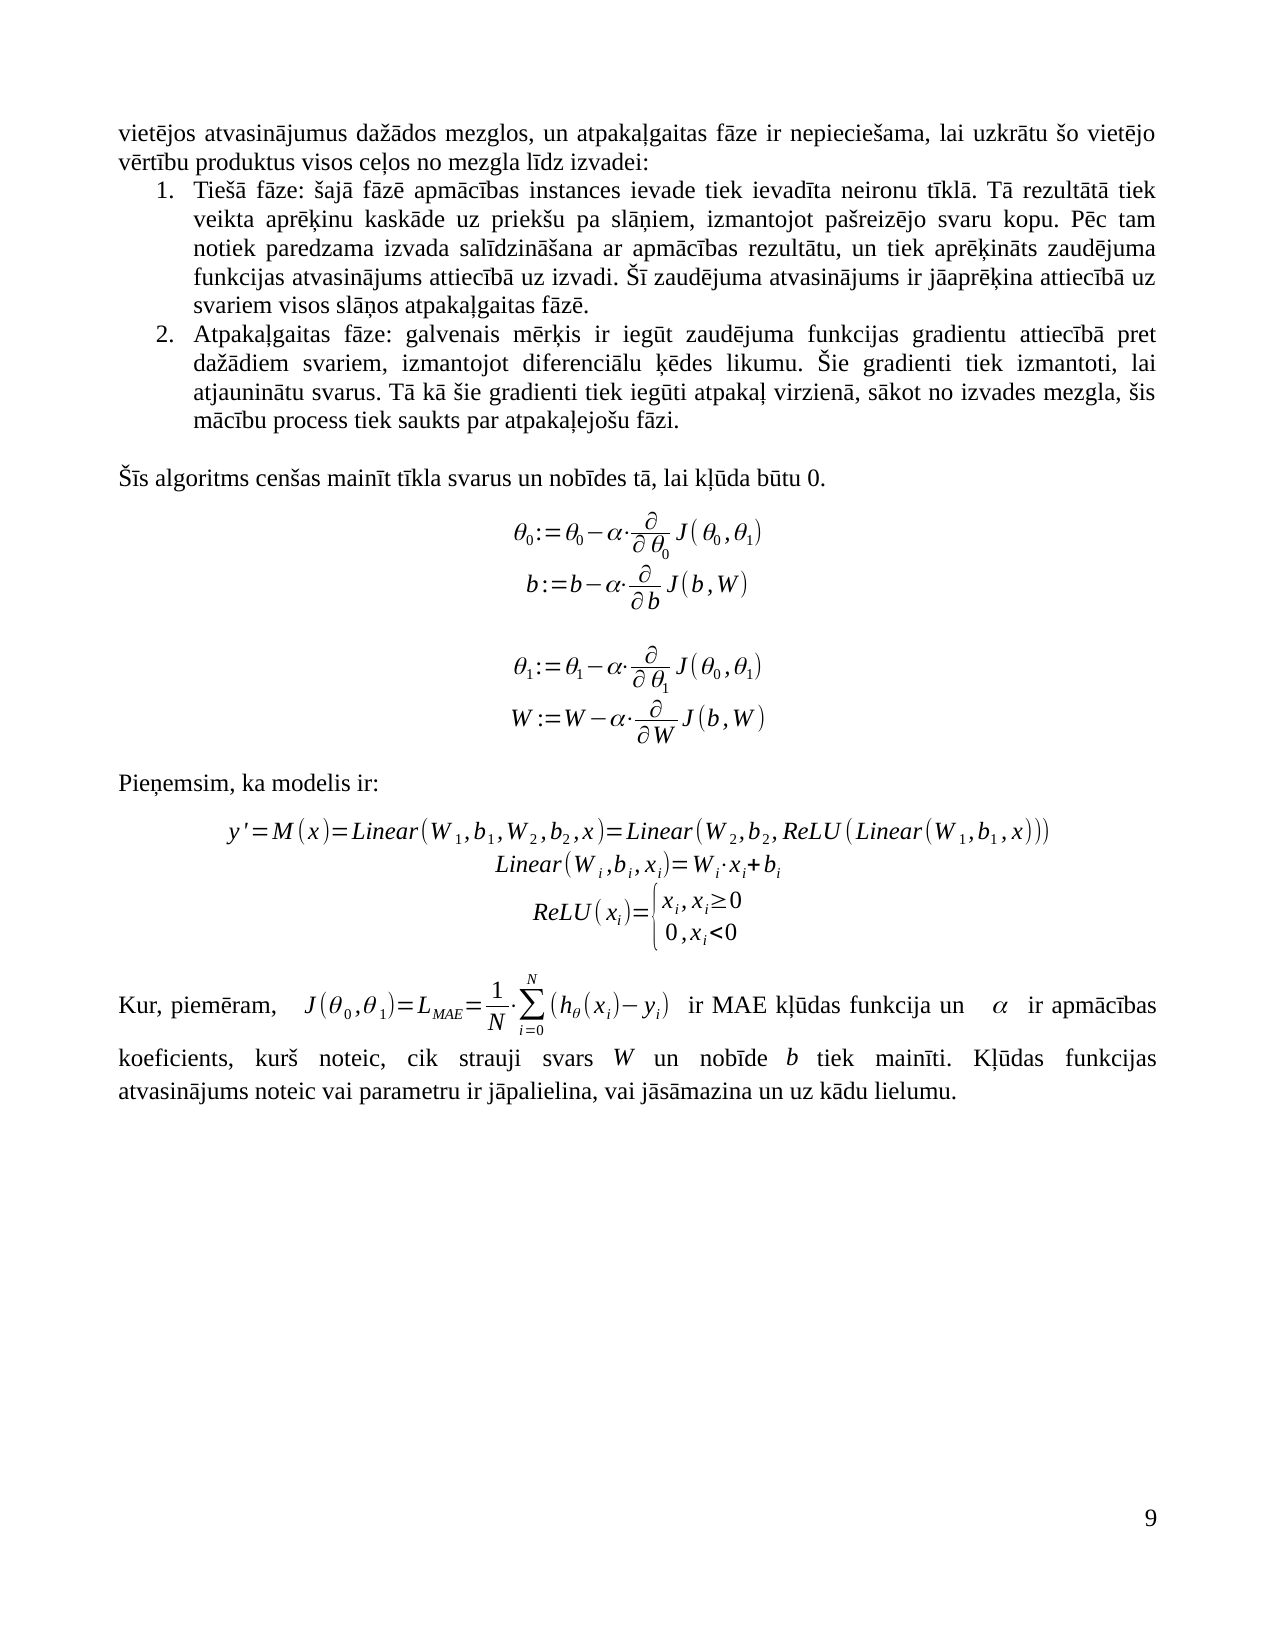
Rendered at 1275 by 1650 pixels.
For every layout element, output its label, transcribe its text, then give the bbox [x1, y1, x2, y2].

text Šīs algoritms cenšas mainīt tīkla svarus un nobīdes tā, lai kļūda būtu 0. [118, 463, 1157, 492]
text Pieņemsim, ka modelis ir: [118, 768, 1157, 797]
list Atpakaļgaitas fāze: galvenais mērķis ir iegūt zaudējuma funkcijas gradientu attiecībā pret dažādiem svariem, izmantojot diferenciālu ķēdes likumu. Šie gradienti tiek izmantoti, lai atjauninātu svarus. Tā kā šie gradienti tiek iegūti atpakaļ virzienā, sākot no izvades mezgla, šis mācību process tiek saukts par atpakaļejošu fāzi. [156, 319, 1157, 434]
text Kur, piemēram, ir MAE kļūdas funkcija un ir apmācības koeficients, kurš noteic, cik strauji svarsun nobīdetiek mainīti. Kļūdas funkcijas atvasinājums noteic vai parametru ir jāpalielina, vai jāsāmazina un uz kādu lielumu. [118, 971, 1157, 1105]
text vietējos atvasinājumus dažādos mezglos, un atpakaļgaitas fāze ir nepieciešama, lai uzkrātu šo vietējo vērtību produktus visos ceļos no mezgla līdz izvadei: [118, 118, 1157, 176]
list Tiešā fāze: šajā fāzē apmācības instances ievade tiek ievadīta neironu tīklā. Tā rezultātā tiek veikta aprēķinu kaskāde uz priekšu pa slāņiem, izmantojot pašreizējo svaru kopu. Pēc tam notiek paredzama izvada salīdzināšana ar apmācības rezultātu, un tiek aprēķināts zaudējuma funkcijas atvasinājums attiecībā uz izvadi. Šī zaudējuma atvasinājums ir jāaprēķina attiecībā uz svariem visos slāņos atpakaļgaitas fāzē. [156, 176, 1157, 319]
